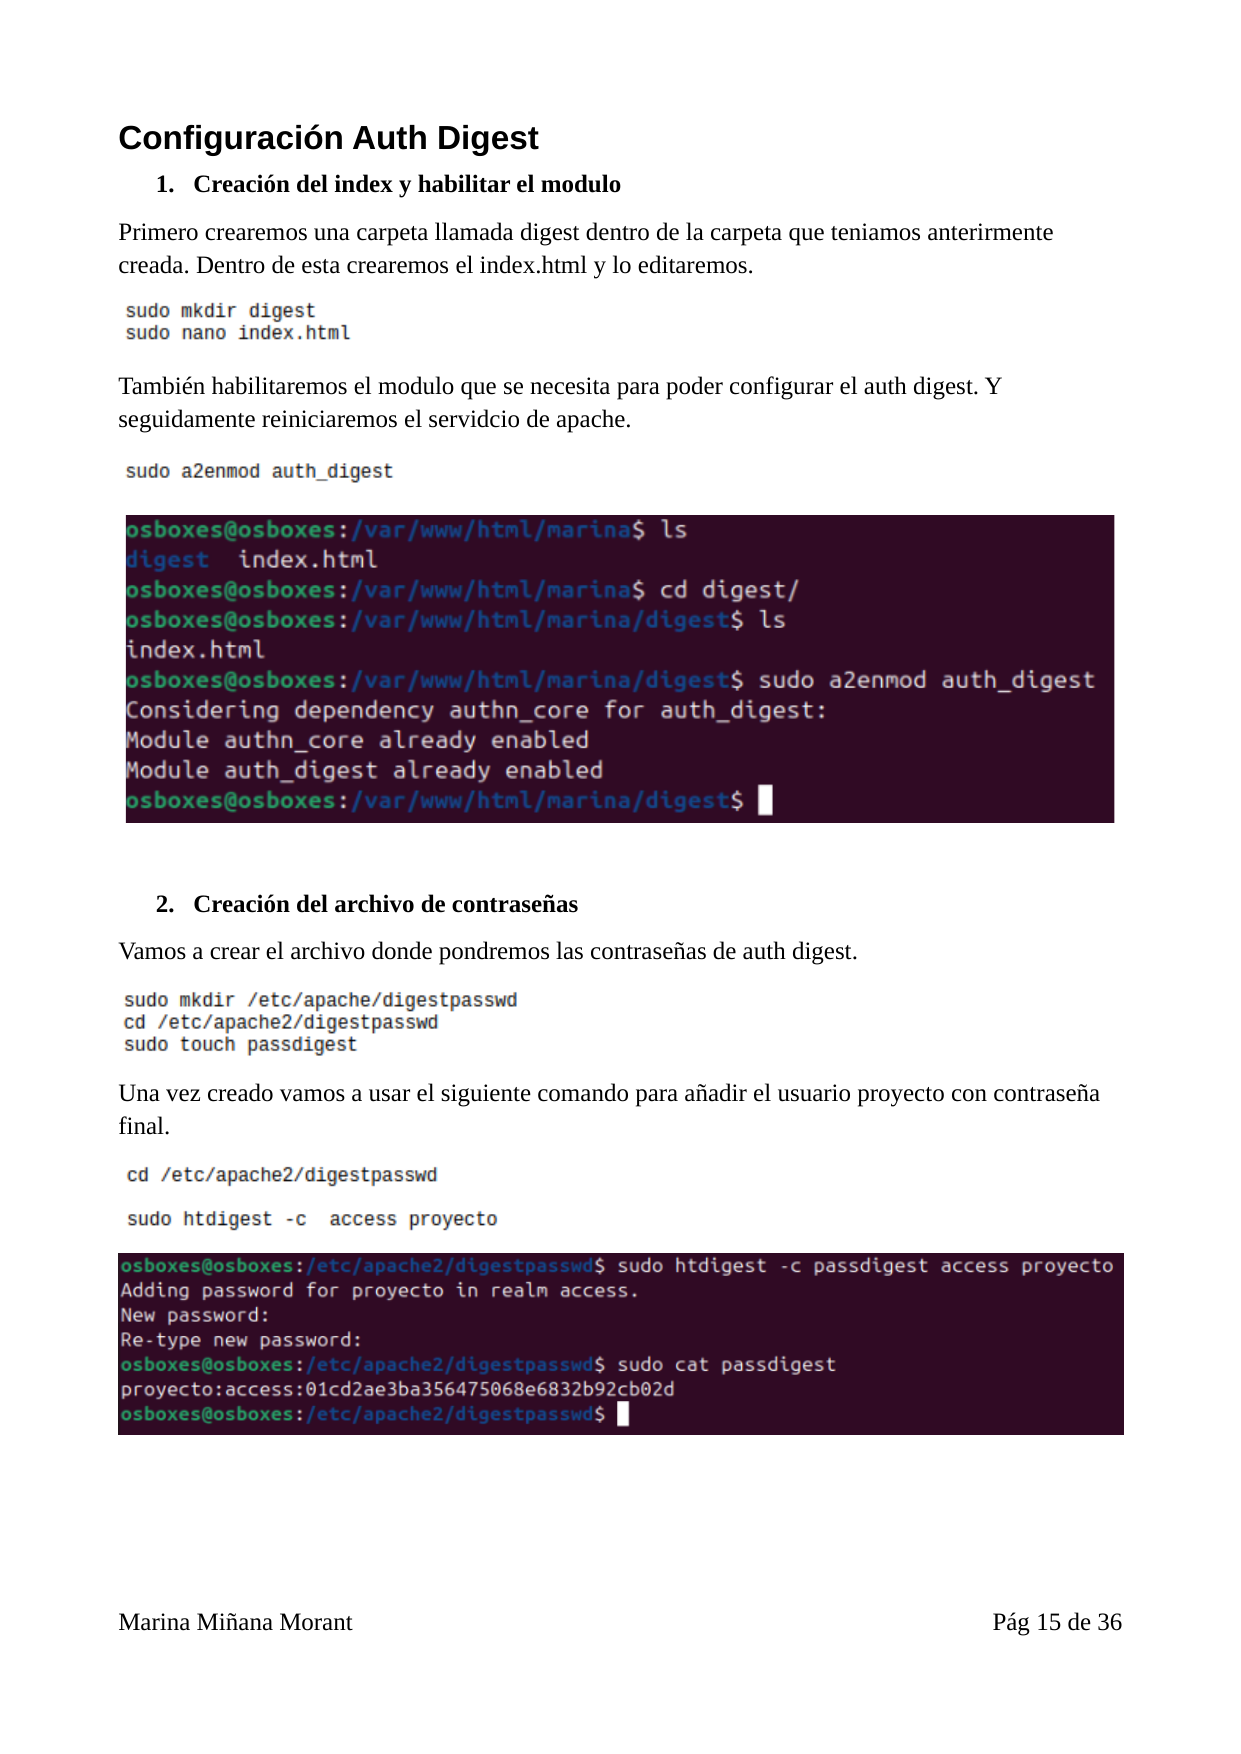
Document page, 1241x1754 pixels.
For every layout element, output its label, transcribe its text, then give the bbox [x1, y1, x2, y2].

text Vamos a crear el archivo donde pondremos las contraseñas de auth digest. [118, 936, 1122, 965]
text Primero crearemos una carpeta llamada digest dentro de la carpeta que teniamos anterirmente creada. Dentro de esta crearemos el index.html y lo editaremos. [118, 217, 1122, 278]
list Creación del archivo de contraseñas [156, 889, 1122, 917]
picture [118, 297, 359, 352]
subtitle Configuración Auth Digest [118, 118, 1122, 157]
picture [118, 983, 523, 1059]
picture [118, 451, 415, 497]
picture [125, 515, 1115, 823]
text Una vez creado vamos a usar el siguiente comando para añadir el usuario proyecto con contraseña final. [118, 1078, 1122, 1139]
picture [118, 1158, 504, 1235]
text También habilitaremos el modulo que se necesita para poder configurar el auth digest. Y seguidamente reiniciaremos el servidcio de apache. [118, 371, 1122, 433]
picture [118, 1253, 1124, 1435]
list Creación del index y habilitar el modulo [156, 169, 1122, 198]
